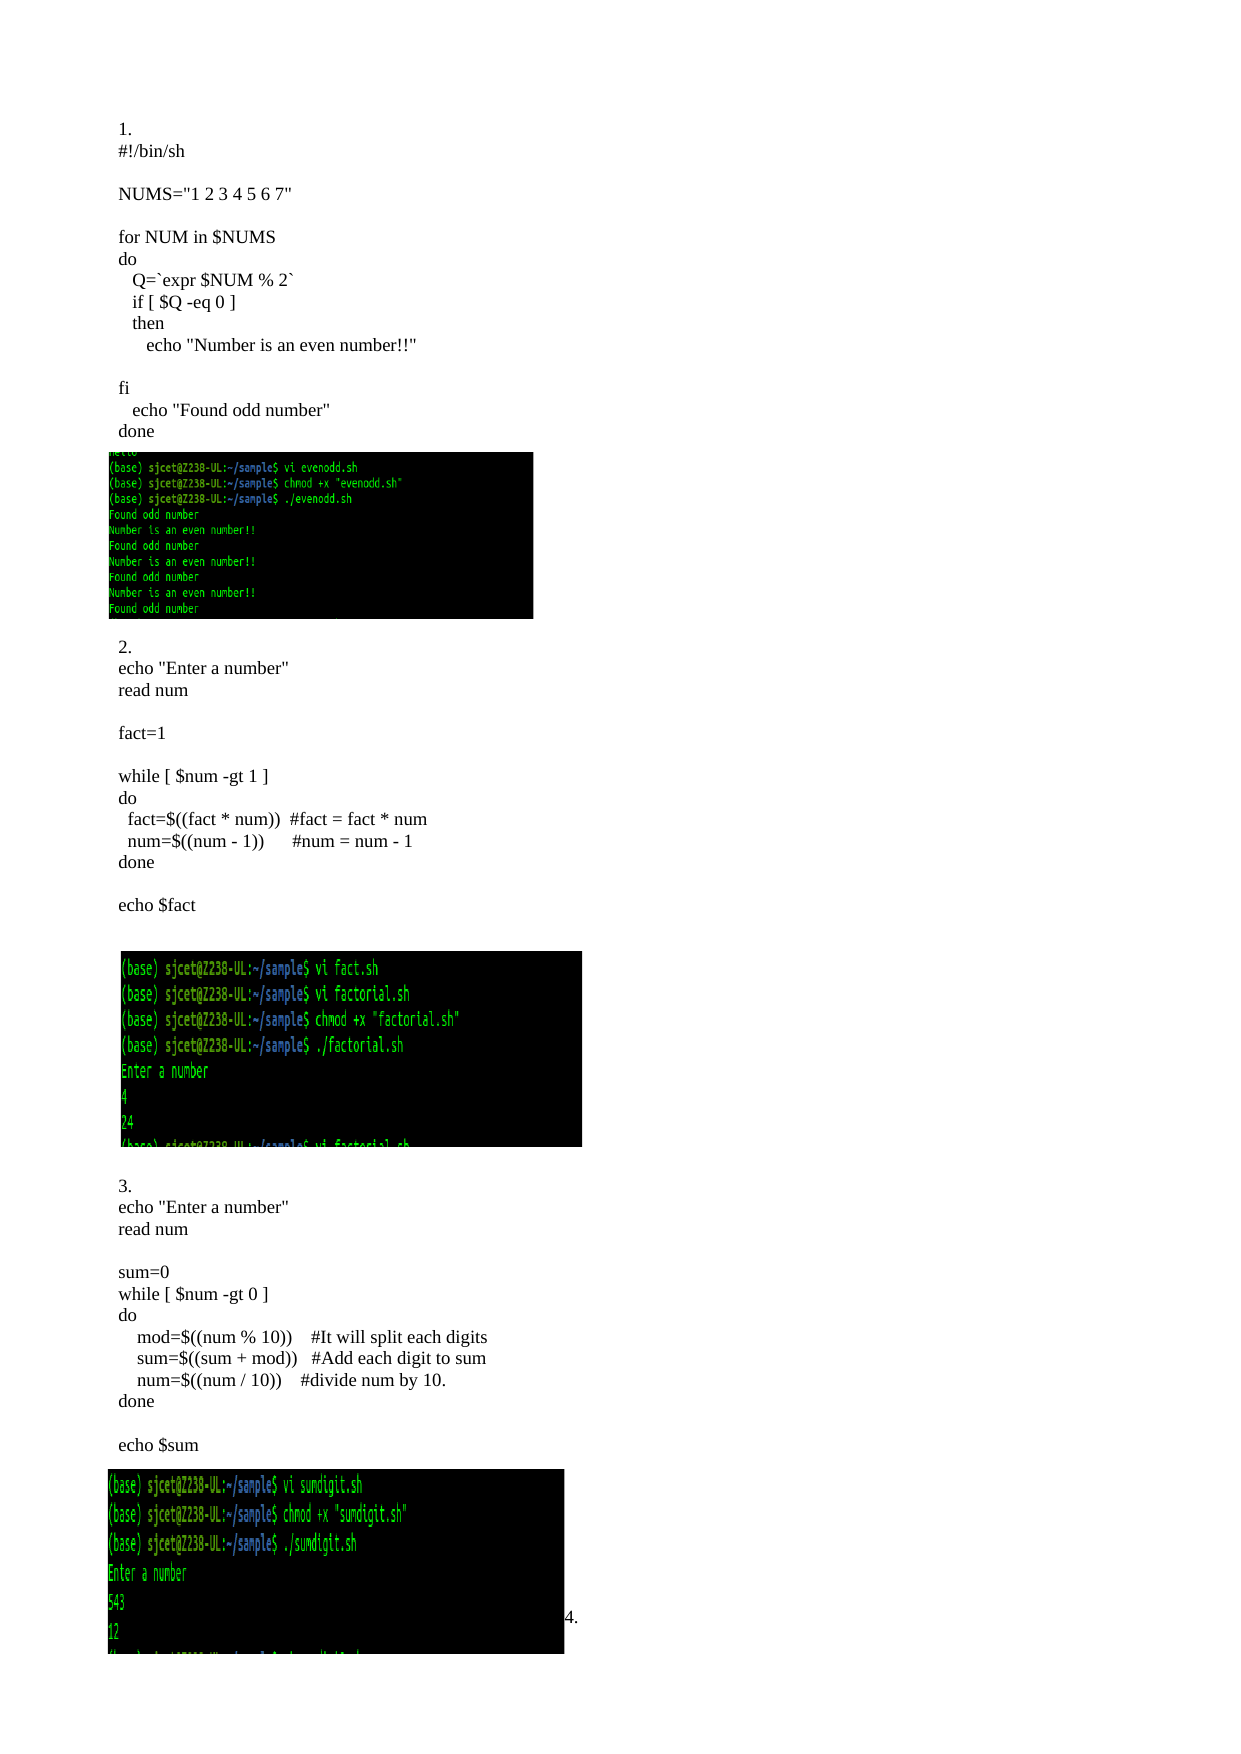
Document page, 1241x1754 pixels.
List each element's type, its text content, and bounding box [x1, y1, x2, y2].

text read num [118, 679, 1122, 700]
text do [118, 1304, 1122, 1326]
text then [118, 312, 1122, 334]
text fact=1 [118, 722, 1122, 743]
text #!/bin/sh [118, 140, 1122, 161]
text fi [118, 377, 1122, 398]
text do [118, 787, 1122, 808]
text echo "Found odd number" [118, 398, 1122, 420]
text sum=0 [118, 1261, 1122, 1282]
text 3. [118, 1175, 1122, 1196]
text sum=$((sum + mod)) #Add each digit to sum [118, 1347, 1122, 1369]
text while [ $num -gt 0 ] [118, 1282, 1122, 1304]
text 2. [118, 636, 1122, 657]
text for NUM in $NUMS [118, 226, 1122, 247]
text echo "Enter a number" [118, 1196, 1122, 1218]
text NUMS="1 2 3 4 5 6 7" [118, 183, 1122, 204]
text read num [118, 1218, 1122, 1239]
text Q=`expr $NUM % 2` [118, 269, 1122, 291]
text fact=$((fact * num)) #fact = fact * num [118, 808, 1122, 830]
text done [118, 420, 1122, 442]
text done [118, 1390, 1122, 1412]
text mod=$((num % 10)) #It will split each digits [118, 1326, 1122, 1347]
text if [ $Q -eq 0 ] [118, 291, 1122, 312]
text 1. [118, 118, 1122, 140]
text echo $sum [118, 1433, 1122, 1455]
text num=$((num - 1)) #num = num - 1 [118, 830, 1122, 851]
text echo "Enter a number" [118, 657, 1122, 679]
text echo "Number is an even number!!" [118, 334, 1122, 355]
text done [118, 851, 1122, 873]
text echo $fact [118, 894, 1122, 916]
text while [ $num -gt 1 ] [118, 765, 1122, 787]
text num=$((num / 10)) #divide num by 10. [118, 1369, 1122, 1390]
text 4. [118, 1606, 1122, 1627]
text do [118, 247, 1122, 269]
